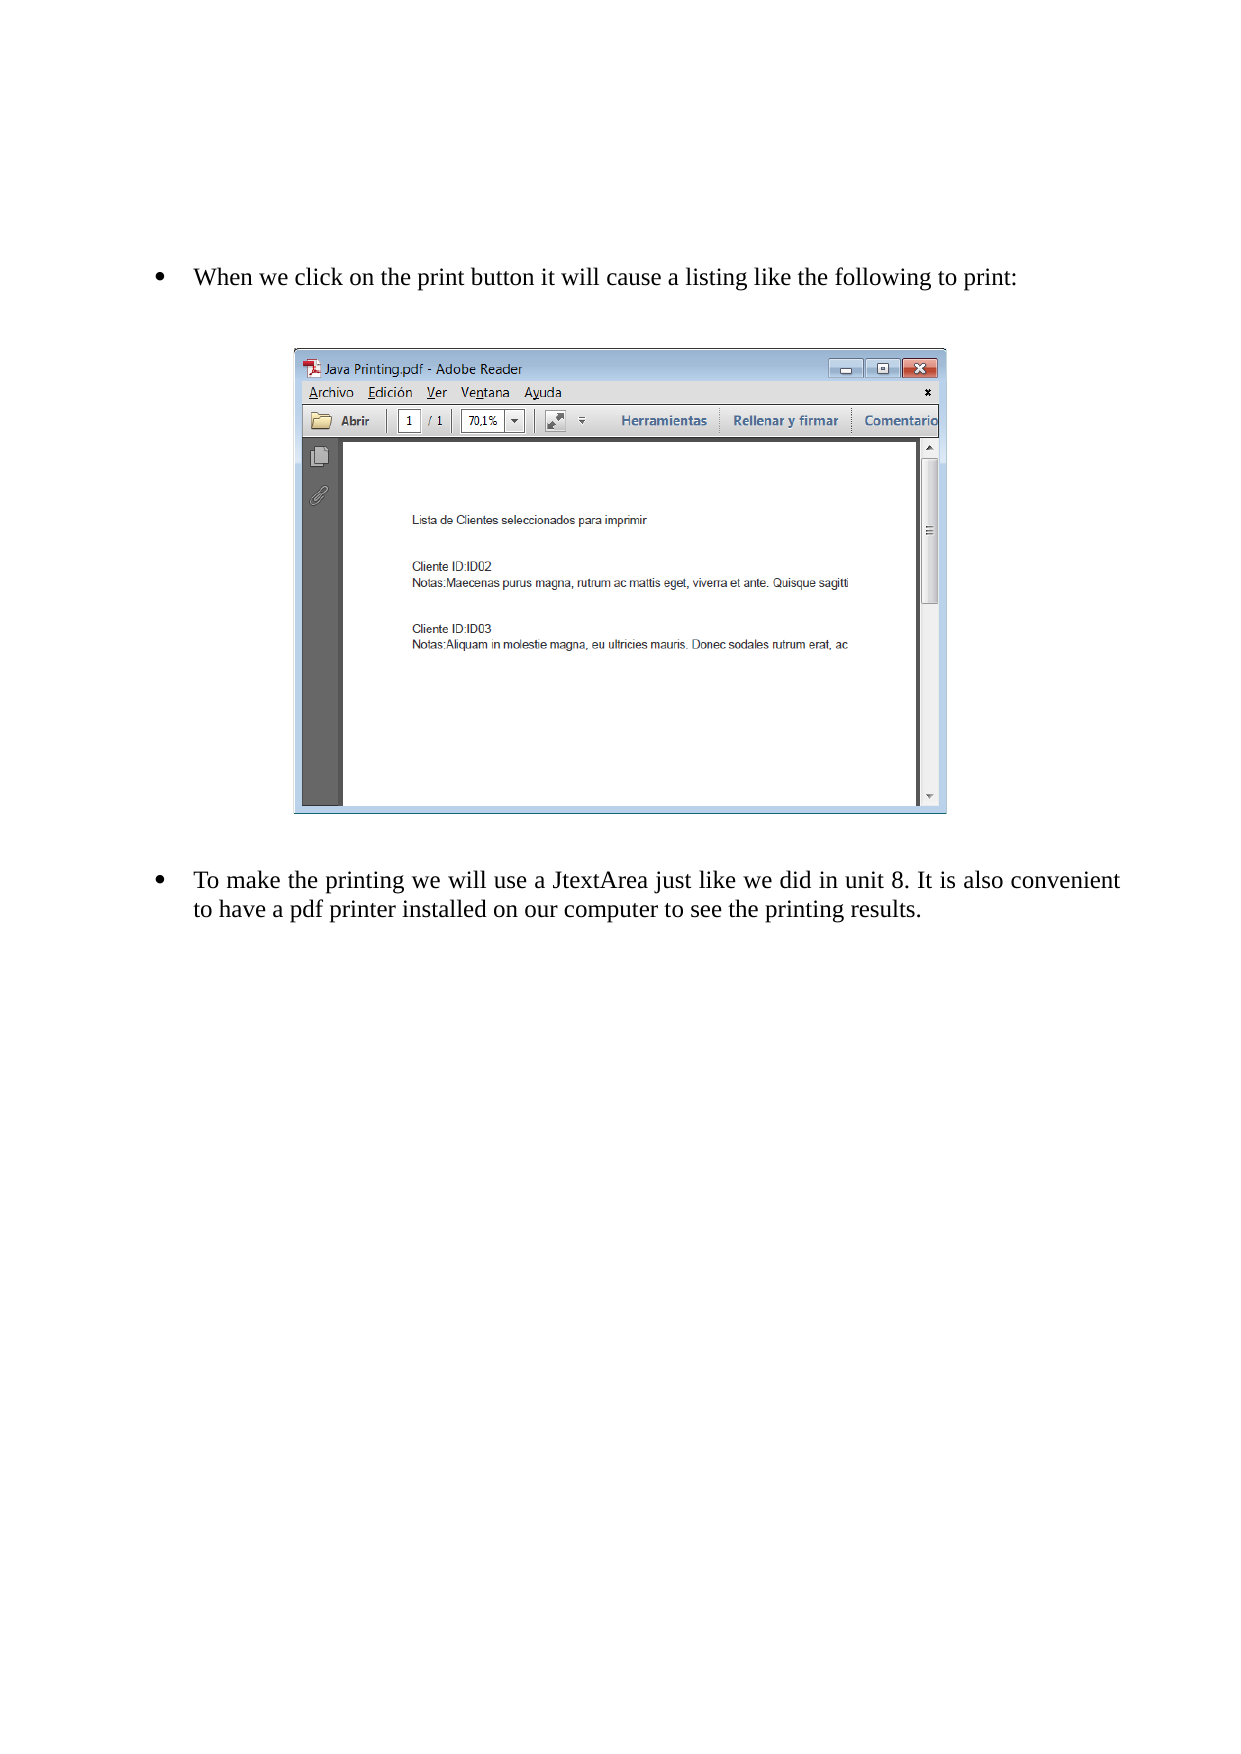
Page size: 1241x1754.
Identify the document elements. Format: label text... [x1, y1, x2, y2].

picture [293, 348, 947, 814]
list To make the printing we will use a JtextArea just like we did in unit 8. It is also convenient to have a pdf printer installed on our computer to see the printing results. [156, 866, 1122, 923]
list When we click on the print button it will cause a listing like the following to print: [156, 262, 1122, 291]
